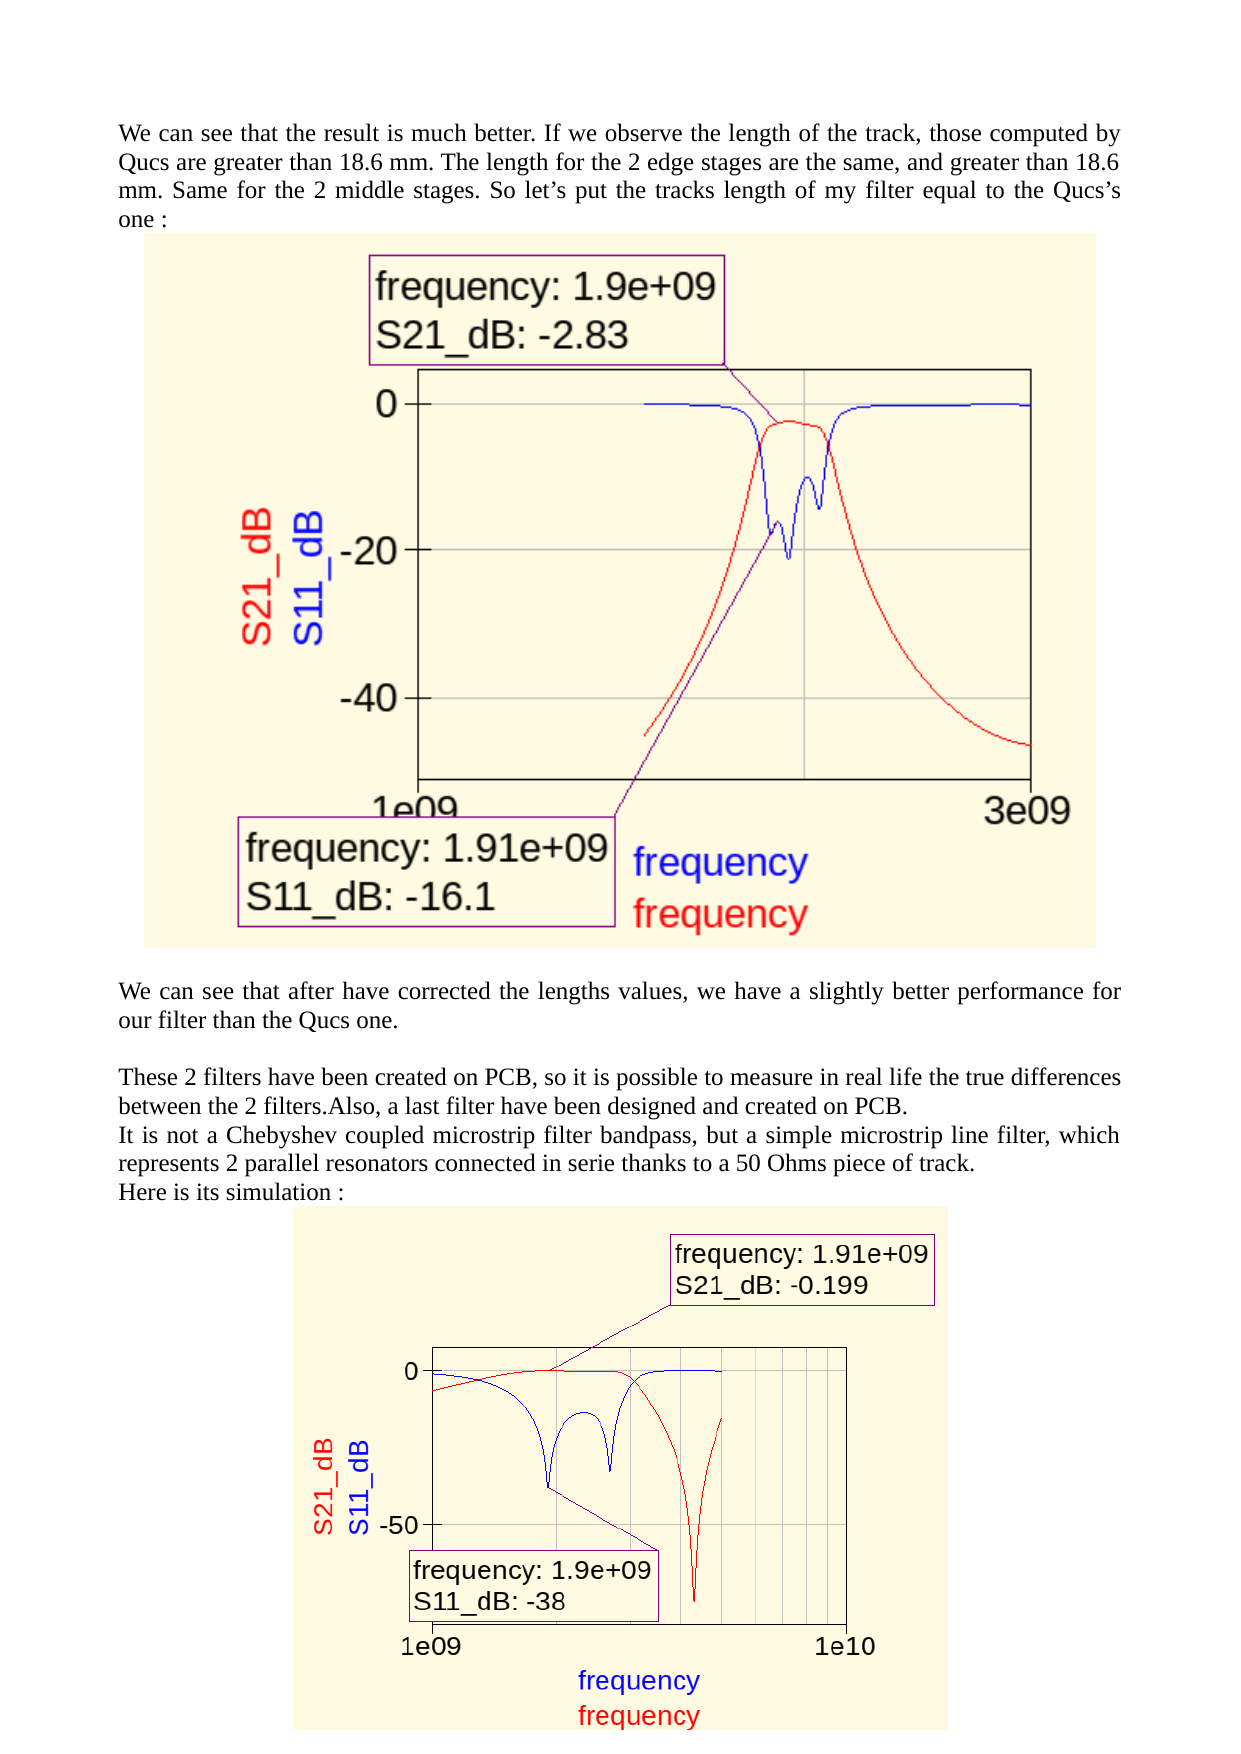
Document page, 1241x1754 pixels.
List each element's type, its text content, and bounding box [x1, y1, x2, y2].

text We can see that after have corrected the lengths values, we have a slightly better performance for our filter than the Qucs one. [118, 976, 1122, 1033]
picture [144, 233, 1096, 948]
picture [292, 1206, 948, 1730]
text Here is its simulation : [118, 1177, 1122, 1206]
text We can see that the result is much better. If we observe the length of the track, those computed by Qucs are greater than 18.6 mm. The length for the 2 edge stages are the same, and greater than 18.6 mm. Same for the 2 middle stages. So let’s put the tracks length of my filter equal to the Qucs’s one : [118, 118, 1122, 233]
text These 2 filters have been created on PCB, so it is possible to measure in real life the true differences between the 2 filters.Also, a last filter have been designed and created on PCB. [118, 1062, 1122, 1120]
text It is not a Chebyshev coupled microstrip filter bandpass, but a simple microstrip line filter, which represents 2 parallel resonators connected in serie thanks to a 50 Ohms piece of track. [118, 1120, 1122, 1177]
